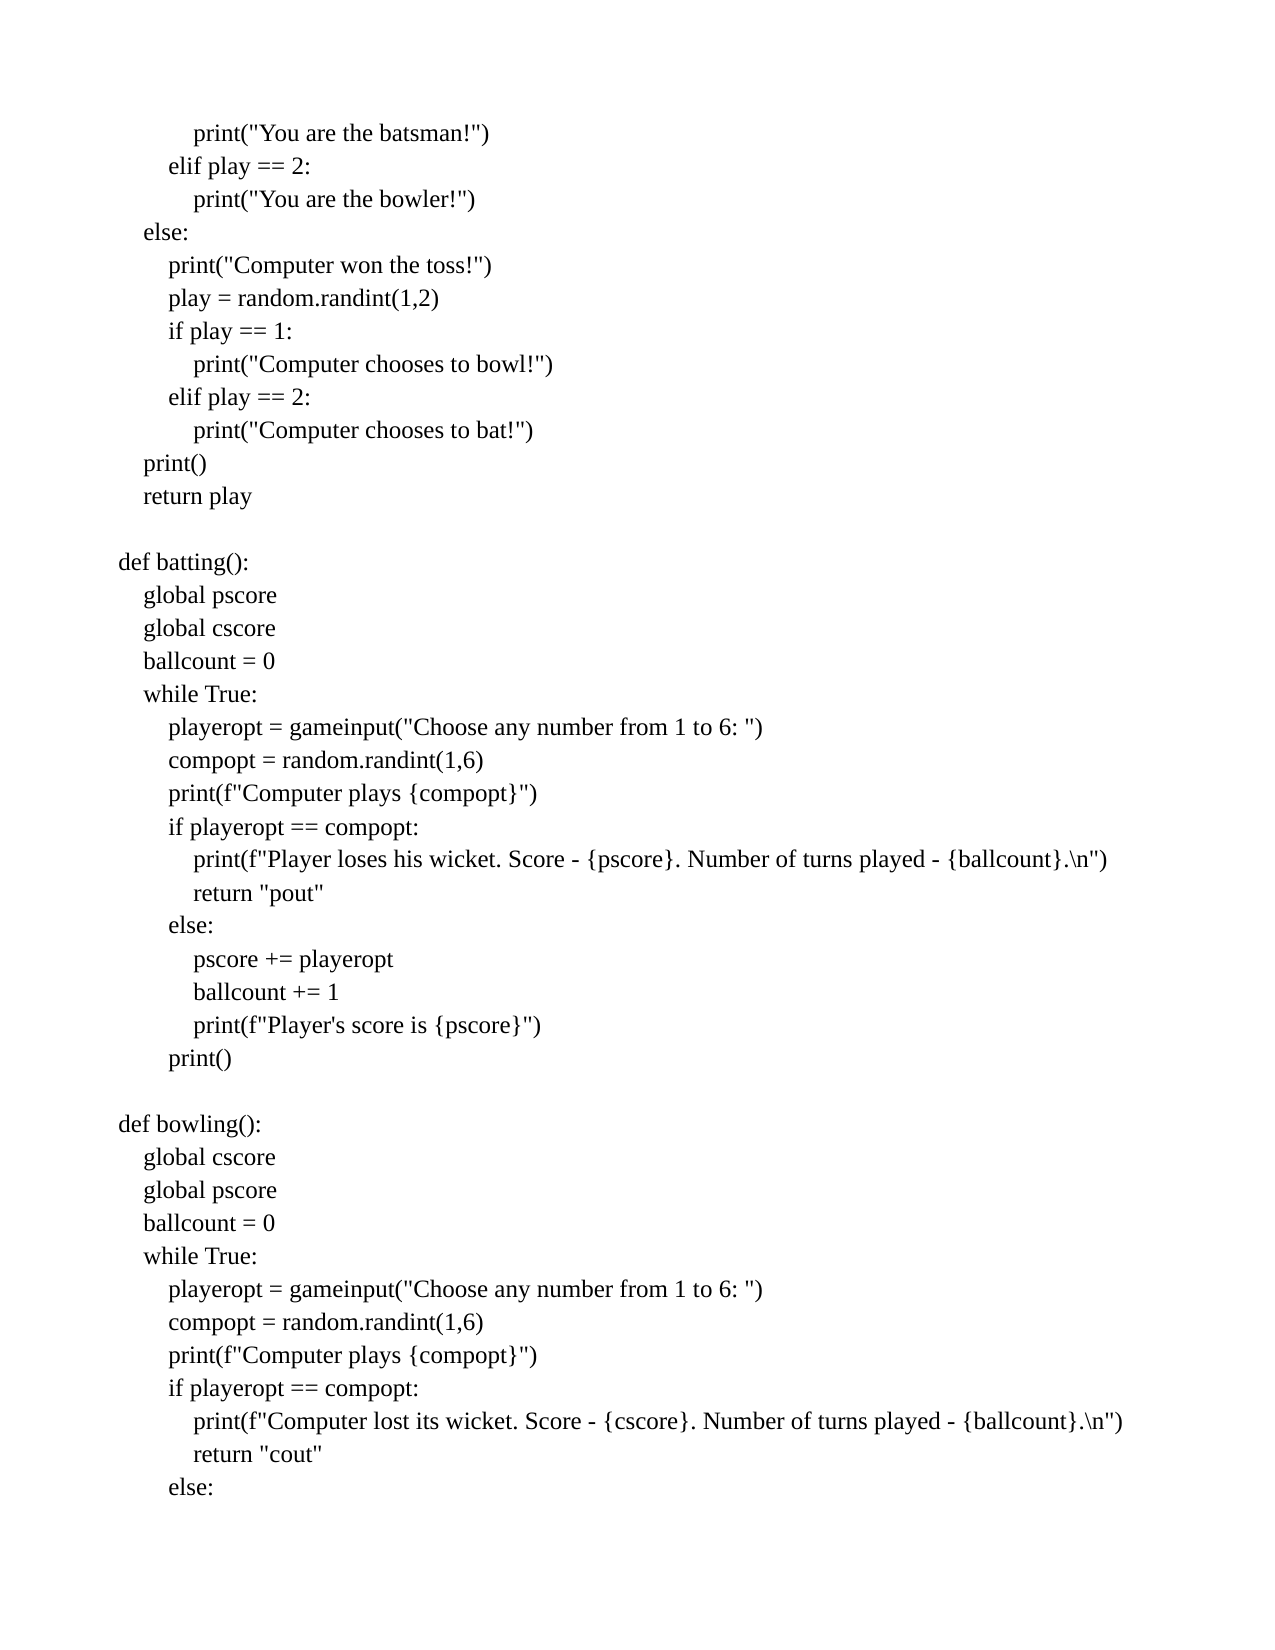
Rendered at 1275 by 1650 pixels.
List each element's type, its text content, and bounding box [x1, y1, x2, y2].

text pscore += playeropt [118, 944, 1157, 972]
text print(f"Computer lost its wicket. Score - {cscore}. Number of turns played - {ballcount}.\n") [118, 1406, 1157, 1435]
text if play == 1: [118, 316, 1157, 345]
text return "cout" [118, 1439, 1157, 1468]
text global cscore [118, 1142, 1157, 1171]
text print("Computer won the toss!") [118, 250, 1157, 279]
text print(f"Computer plays {compopt}") [118, 1340, 1157, 1369]
text print() [118, 448, 1157, 477]
text if playeropt == compopt: [118, 812, 1157, 840]
text playeropt = gameinput("Choose any number from 1 to 6: ") [118, 712, 1157, 741]
text elif play == 2: [118, 151, 1157, 180]
text global cscore [118, 613, 1157, 642]
text global pscore [118, 1175, 1157, 1203]
text elif play == 2: [118, 382, 1157, 411]
text print(f"Computer plays {compopt}") [118, 778, 1157, 807]
text def batting(): [118, 547, 1157, 576]
text print("Computer chooses to bat!") [118, 415, 1157, 444]
text return "pout" [118, 878, 1157, 906]
text print("Computer chooses to bowl!") [118, 349, 1157, 378]
text ballcount += 1 [118, 977, 1157, 1005]
text print(f"Player's score is {pscore}") [118, 1010, 1157, 1038]
text global pscore [118, 580, 1157, 609]
text else: [118, 911, 1157, 939]
text ballcount = 0 [118, 1208, 1157, 1237]
text while True: [118, 1241, 1157, 1269]
text else: [118, 217, 1157, 246]
text print("You are the bowler!") [118, 184, 1157, 213]
text playeropt = gameinput("Choose any number from 1 to 6: ") [118, 1274, 1157, 1303]
text if playeropt == compopt: [118, 1373, 1157, 1402]
text else: [118, 1472, 1157, 1501]
text print() [118, 1043, 1157, 1071]
text def bowling(): [118, 1109, 1157, 1137]
text play = random.randint(1,2) [118, 283, 1157, 312]
text ballcount = 0 [118, 646, 1157, 675]
text print(f"Player loses his wicket. Score - {pscore}. Number of turns played - {ballcount}.\n") [118, 844, 1157, 873]
text compopt = random.randint(1,6) [118, 746, 1157, 774]
text print("You are the batsman!") [118, 118, 1157, 147]
text while True: [118, 679, 1157, 708]
text compopt = random.randint(1,6) [118, 1307, 1157, 1336]
text return play [118, 481, 1157, 510]
